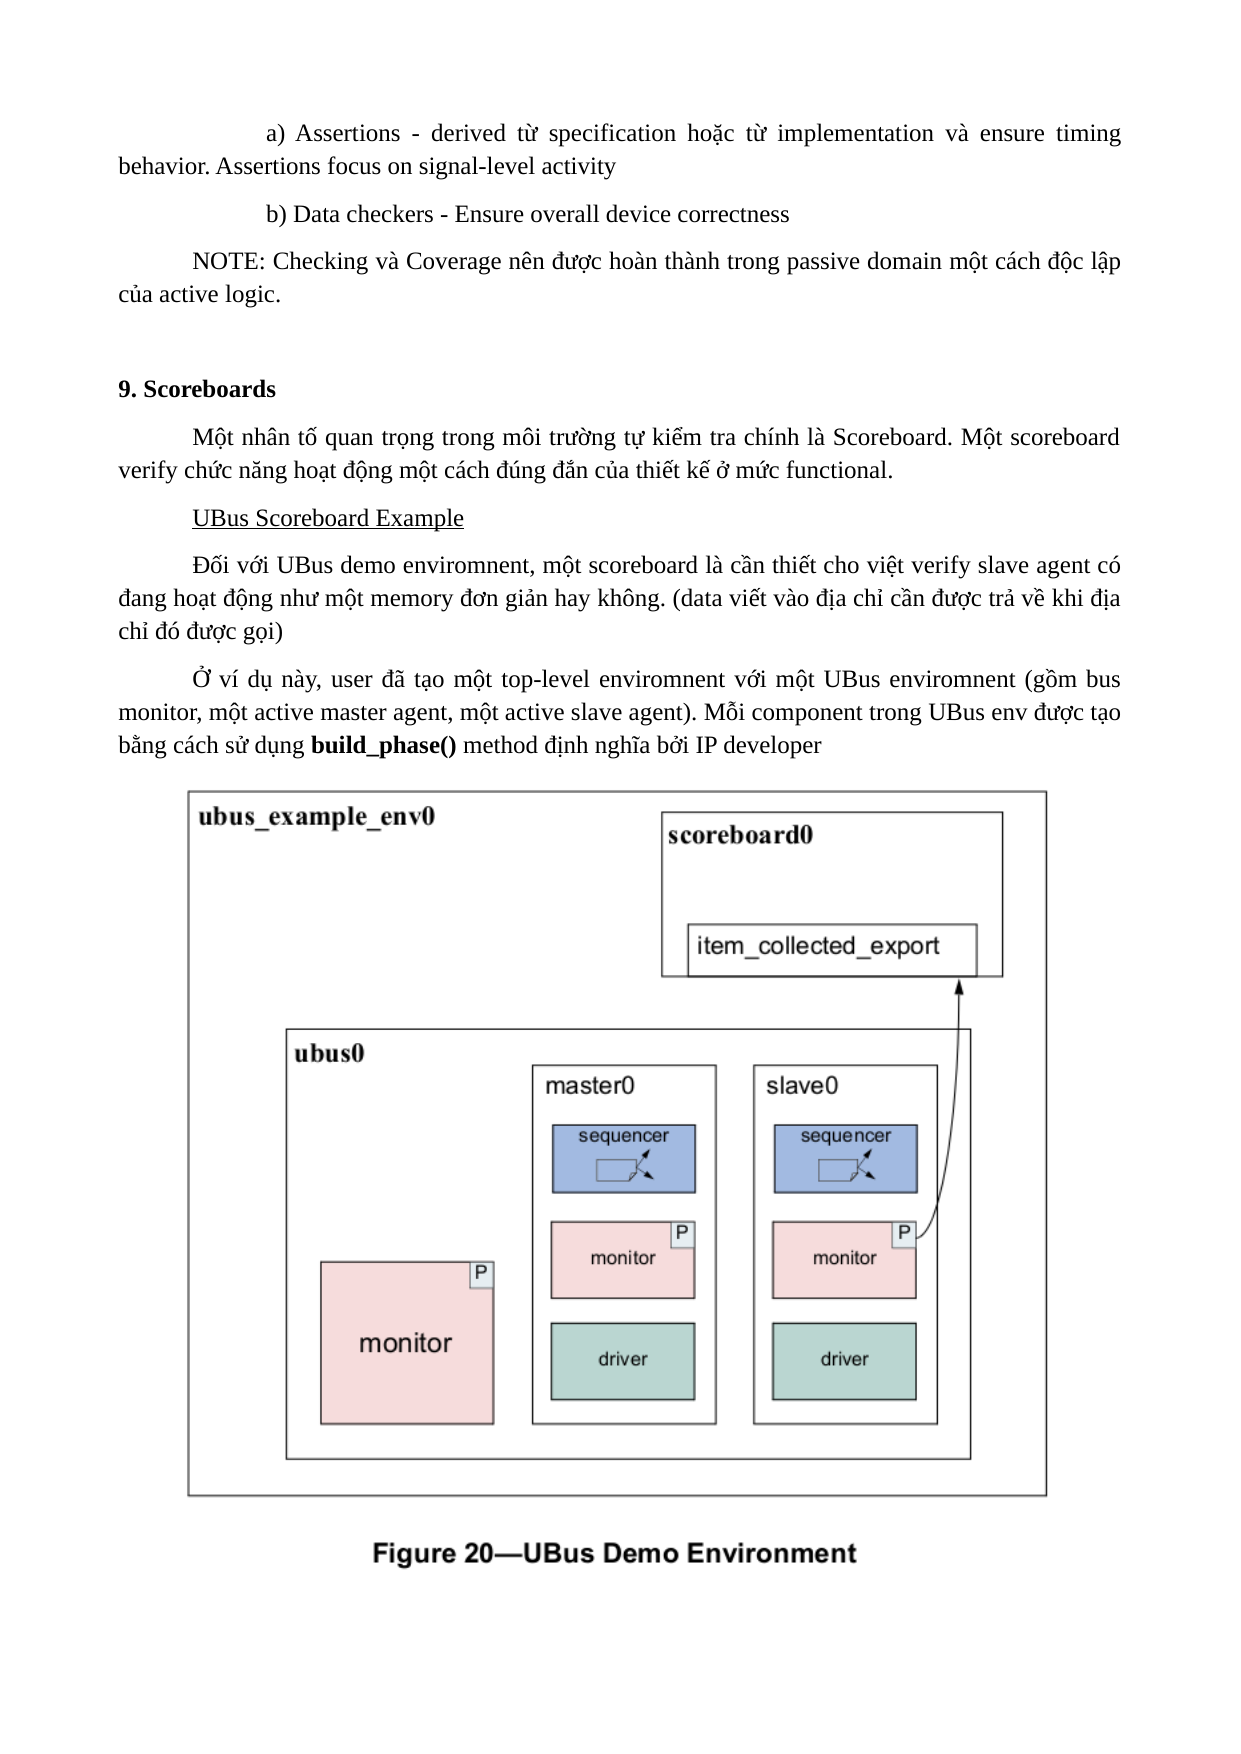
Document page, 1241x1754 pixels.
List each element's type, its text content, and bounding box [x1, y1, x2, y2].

text Một nhân tố quan trọng trong môi trường tự kiểm tra chính là Scoreboard. Một scoreboard verify chức năng hoạt động một cách đúng đắn của thiết kế ở mức functional. [118, 422, 1122, 484]
text Đối với UBus demo enviromnent, một scoreboard là cần thiết cho việt verify slave agent có đang hoạt động như một memory đơn giản hay không. (data viết vào địa chỉ cần được trả về khi địa chỉ đó được gọi) [118, 550, 1122, 645]
text Ở ví dụ này, user đã tạo một top-level enviromnent với một UBus enviromnent (gồm bus monitor, một active master agent, một active slave agent). Mỗi component trong UBus env được tạo bằng cách sử dụng build_phase() method định nghĩa bởi IP developer [118, 664, 1122, 759]
text b) Data checkers - Ensure overall device correctness [118, 199, 1122, 227]
text 9. Scoreboards [118, 374, 1122, 403]
text UBus Scoreboard Example [118, 503, 1122, 532]
text NOTE: Checking và Coverage nên được hoàn thành trong passive domain một cách độc lập của active logic. [118, 246, 1122, 308]
picture [174, 777, 1066, 1584]
text a) Assertions - derived từ specification hoặc từ implementation và ensure timing behavior. Assertions focus on signal-level activity [118, 118, 1122, 180]
